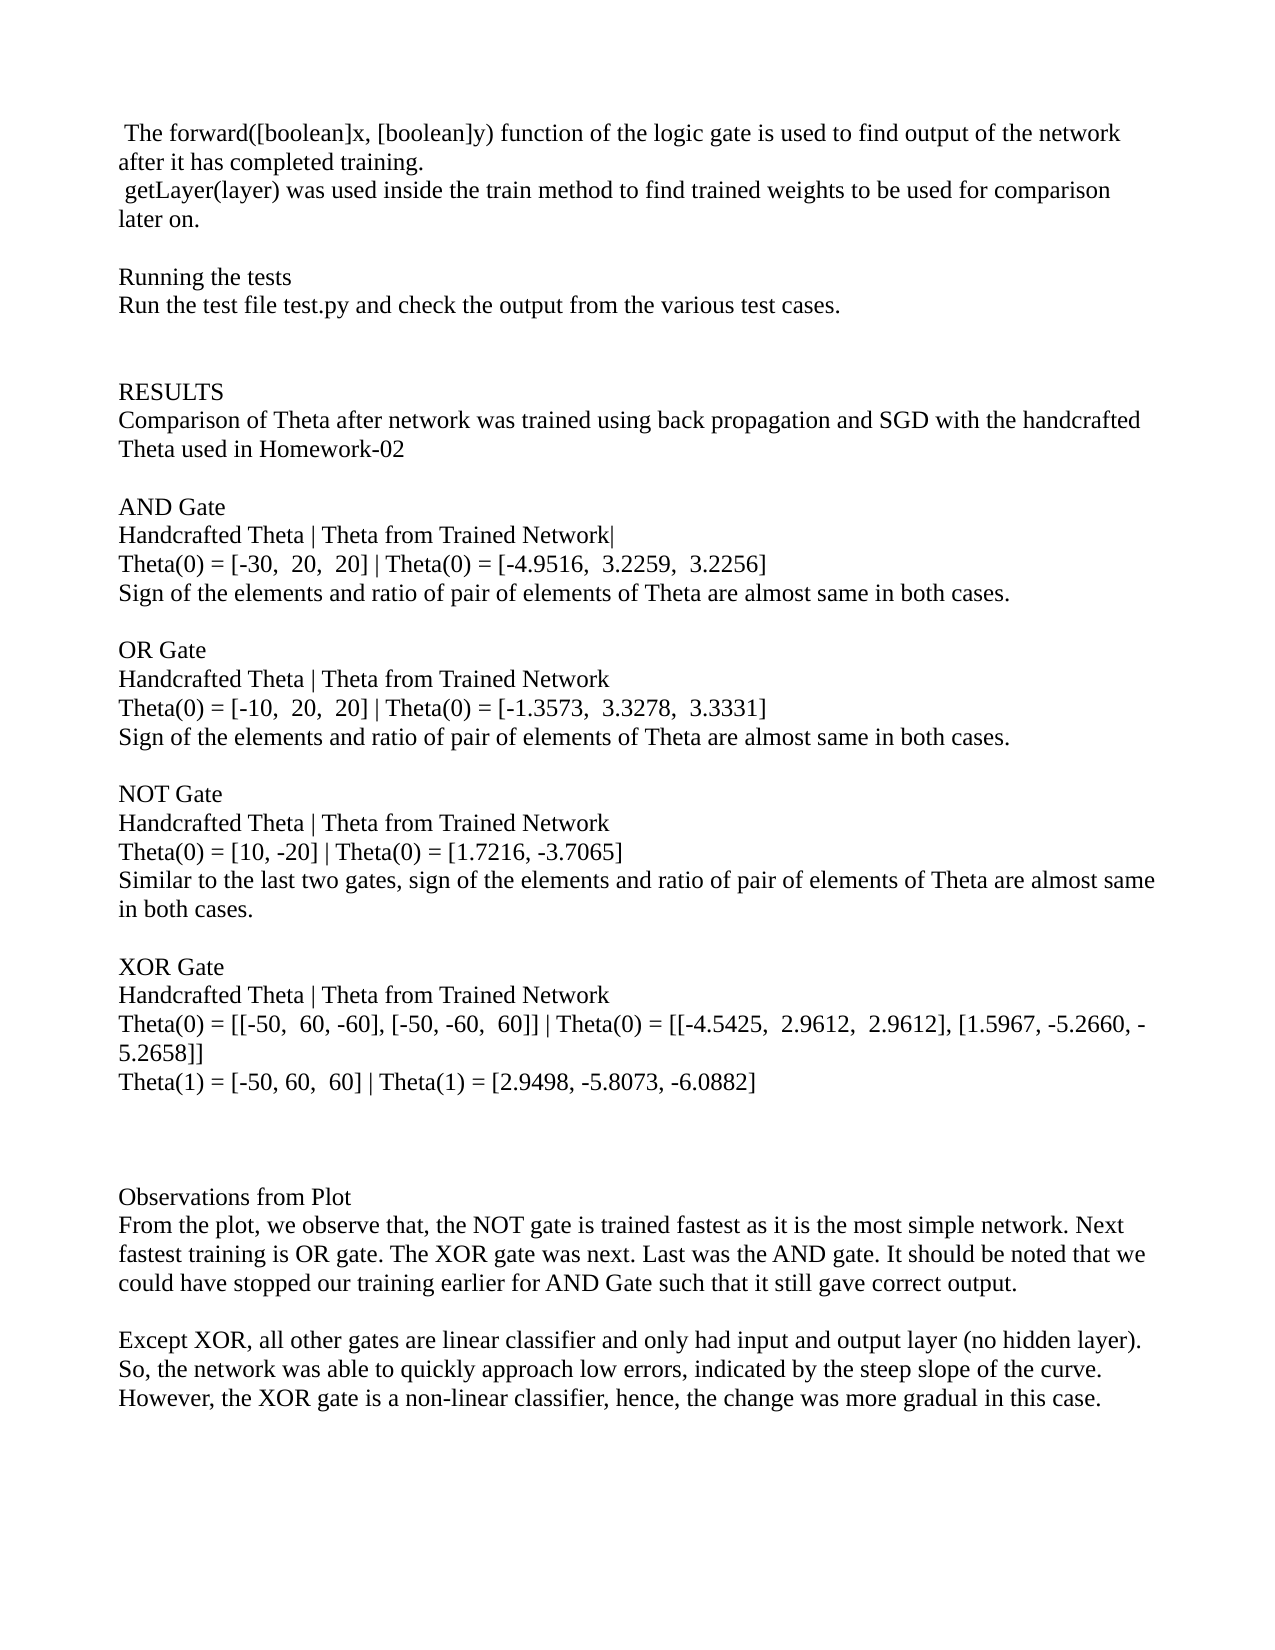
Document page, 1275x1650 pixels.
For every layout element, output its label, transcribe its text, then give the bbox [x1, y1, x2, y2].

text AND Gate [118, 492, 1157, 521]
text Theta(0) = [-10, 20, 20] | Theta(0) = [-1.3573, 3.3278, 3.3331] [118, 693, 1157, 722]
text RESULTS [118, 377, 1157, 406]
text Sign of the elements and ratio of pair of elements of Theta are almost same in both cases. [118, 578, 1157, 607]
text XOR Gate [118, 952, 1157, 981]
text Handcrafted Theta | Theta from Trained Network [118, 981, 1157, 1009]
text Theta(0) = [[-50, 60, -60], [-50, -60, 60]] | Theta(0) = [[-4.5425, 2.9612, 2.9612], [1.5967, -5.2660, -5.2658]] [118, 1009, 1157, 1067]
text Theta(1) = [-50, 60, 60] | Theta(1) = [2.9498, -5.8073, -6.0882] [118, 1067, 1157, 1096]
text Similar to the last two gates, sign of the elements and ratio of pair of elements of Theta are almost same in both cases. [118, 866, 1157, 923]
text Comparison of Theta after network was trained using back propagation and SGD with the handcrafted Theta used in Homework-02 [118, 406, 1157, 463]
text Theta(0) = [-30, 20, 20] | Theta(0) = [-4.9516, 3.2259, 3.2256] [118, 549, 1157, 578]
text The forward([boolean]x, [boolean]y) function of the logic gate is used to find output of the network after it has completed training. [118, 118, 1157, 176]
text Except XOR, all other gates are linear classifier and only had input and output layer (no hidden layer). So, the network was able to quickly approach low errors, indicated by the steep slope of the curve. However, the XOR gate is a non-linear classifier, hence, the change was more gradual in this case. [118, 1326, 1157, 1412]
text NOT Gate [118, 779, 1157, 808]
text Observations from Plot [118, 1182, 1157, 1211]
text Handcrafted Theta | Theta from Trained Network| [118, 521, 1157, 549]
text Theta(0) = [10, -20] | Theta(0) = [1.7216, -3.7065] [118, 837, 1157, 866]
text Run the test file test.py and check the output from the various test cases. [118, 291, 1157, 319]
text Handcrafted Theta | Theta from Trained Network [118, 808, 1157, 837]
text OR Gate [118, 636, 1157, 664]
text Sign of the elements and ratio of pair of elements of Theta are almost same in both cases. [118, 722, 1157, 751]
text Running the tests [118, 262, 1157, 291]
text Handcrafted Theta | Theta from Trained Network [118, 664, 1157, 693]
text getLayer(layer) was used inside the train method to find trained weights to be used for comparison later on. [118, 176, 1157, 233]
text From the plot, we observe that, the NOT gate is trained fastest as it is the most simple network. Next fastest training is OR gate. The XOR gate was next. Last was the AND gate. It should be noted that we could have stopped our training earlier for AND Gate such that it still gave correct output. [118, 1211, 1157, 1297]
